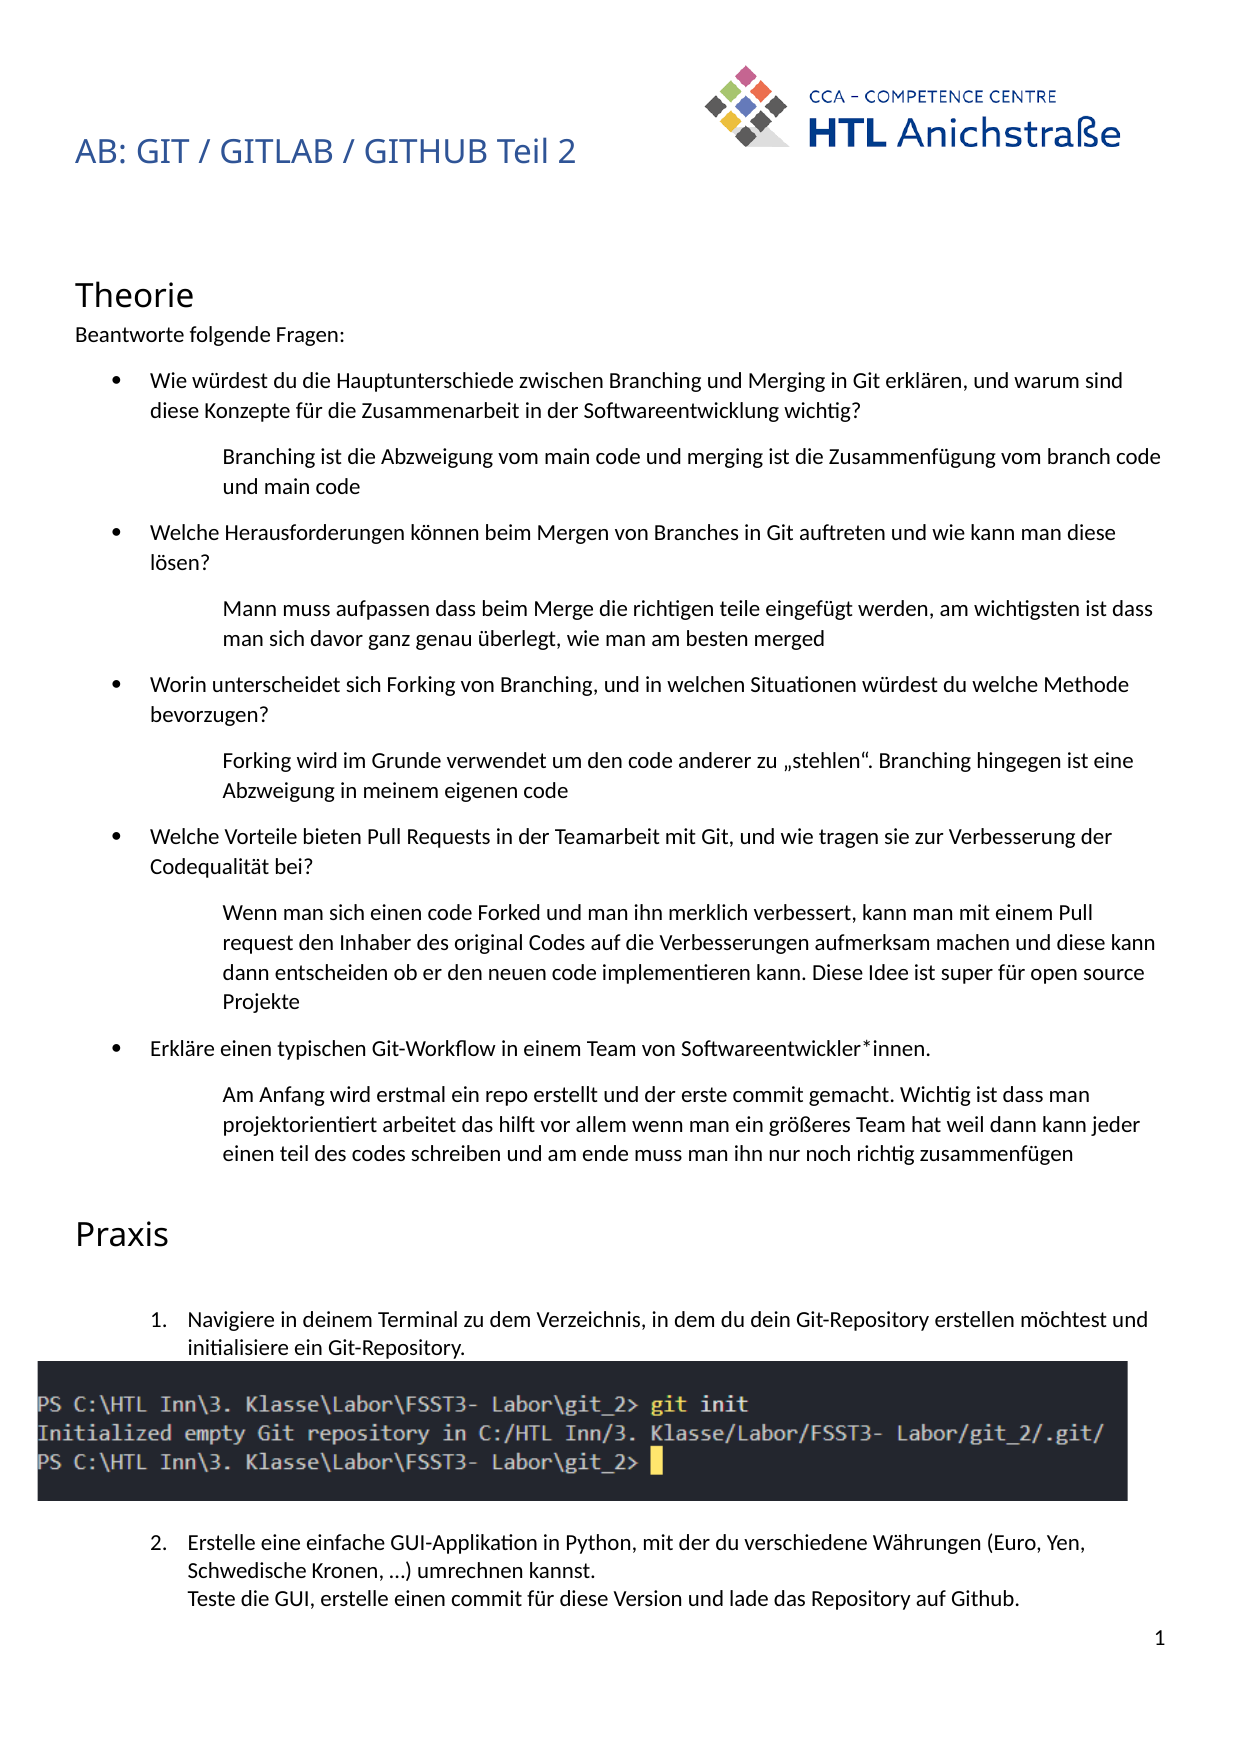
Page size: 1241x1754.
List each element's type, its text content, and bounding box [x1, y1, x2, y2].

list Erkläre einen typischen Git-Workflow in einem Team von Softwareentwickler*innen. [112, 1034, 1165, 1062]
text Branching ist die Abzweigung vom main code und merging ist die Zusammenfügung vom branch code und main code [222, 442, 1165, 500]
list Worin unterscheidet sich Forking von Branching, und in welchen Situationen würdest du welche Methode bevorzugen? [112, 670, 1165, 728]
list Navigiere in deinem Terminal zu dem Verzeichnis, in dem du dein Git-Repository erstellen möchtest und initialisiere ein Git-Repository. [150, 1305, 1165, 1361]
subtitle Theorie [75, 272, 1165, 317]
list Erstelle eine einfache GUI-Applikation in Python, mit der du verschiedene Währungen (Euro, Yen, Schwedische Kronen, …) umrechnen kannst. Teste die GUI, erstelle einen commit für diese Version und lade das Repository auf Github. [150, 1528, 1165, 1612]
text Wenn man sich einen code Forked und man ihn merklich verbessert, kann man mit einem Pull request den Inhaber des original Codes auf die Verbesserungen aufmerksam machen und diese kann dann entscheiden ob er den neuen code implementieren kann. Diese Idee ist super für open source Projekte [222, 898, 1165, 1015]
list Welche Herausforderungen können beim Mergen von Branches in Git auftreten und wie kann man diese lösen? [112, 518, 1165, 576]
text Mann muss aufpassen dass beim Merge die richtigen teile eingefügt werden, am wichtigsten ist dass man sich davor ganz genau überlegt, wie man am besten merged [222, 594, 1165, 652]
subtitle AB: GIT / GITLAB / GITHUB Teil 2 [75, 128, 1165, 173]
list Welche Vorteile bieten Pull Requests in der Teamarbeit mit Git, und wie tragen sie zur Verbesserung der Codequalität bei? [112, 822, 1165, 880]
text Beantworte folgende Fragen: [75, 320, 1165, 348]
list Wie würdest du die Hauptunterschiede zwischen Branching und Merging in Git erklären, und warum sind diese Konzepte für die Zusammenarbeit in der Softwareentwicklung wichtig? [112, 366, 1165, 424]
subtitle Praxis [75, 1211, 1165, 1256]
text Am Anfang wird erstmal ein repo erstellt und der erste commit gemacht. Wichtig ist dass man projektorientiert arbeitet das hilft vor allem wenn man ein größeres Team hat weil dann kann jeder einen teil des codes schreiben und am ende muss man ihn nur noch richtig zusammenfügen [222, 1080, 1165, 1167]
text Forking wird im Grunde verwendet um den code anderer zu „stehlen“. Branching hingegen ist eine Abzweigung in meinem eigenen code [222, 746, 1165, 804]
